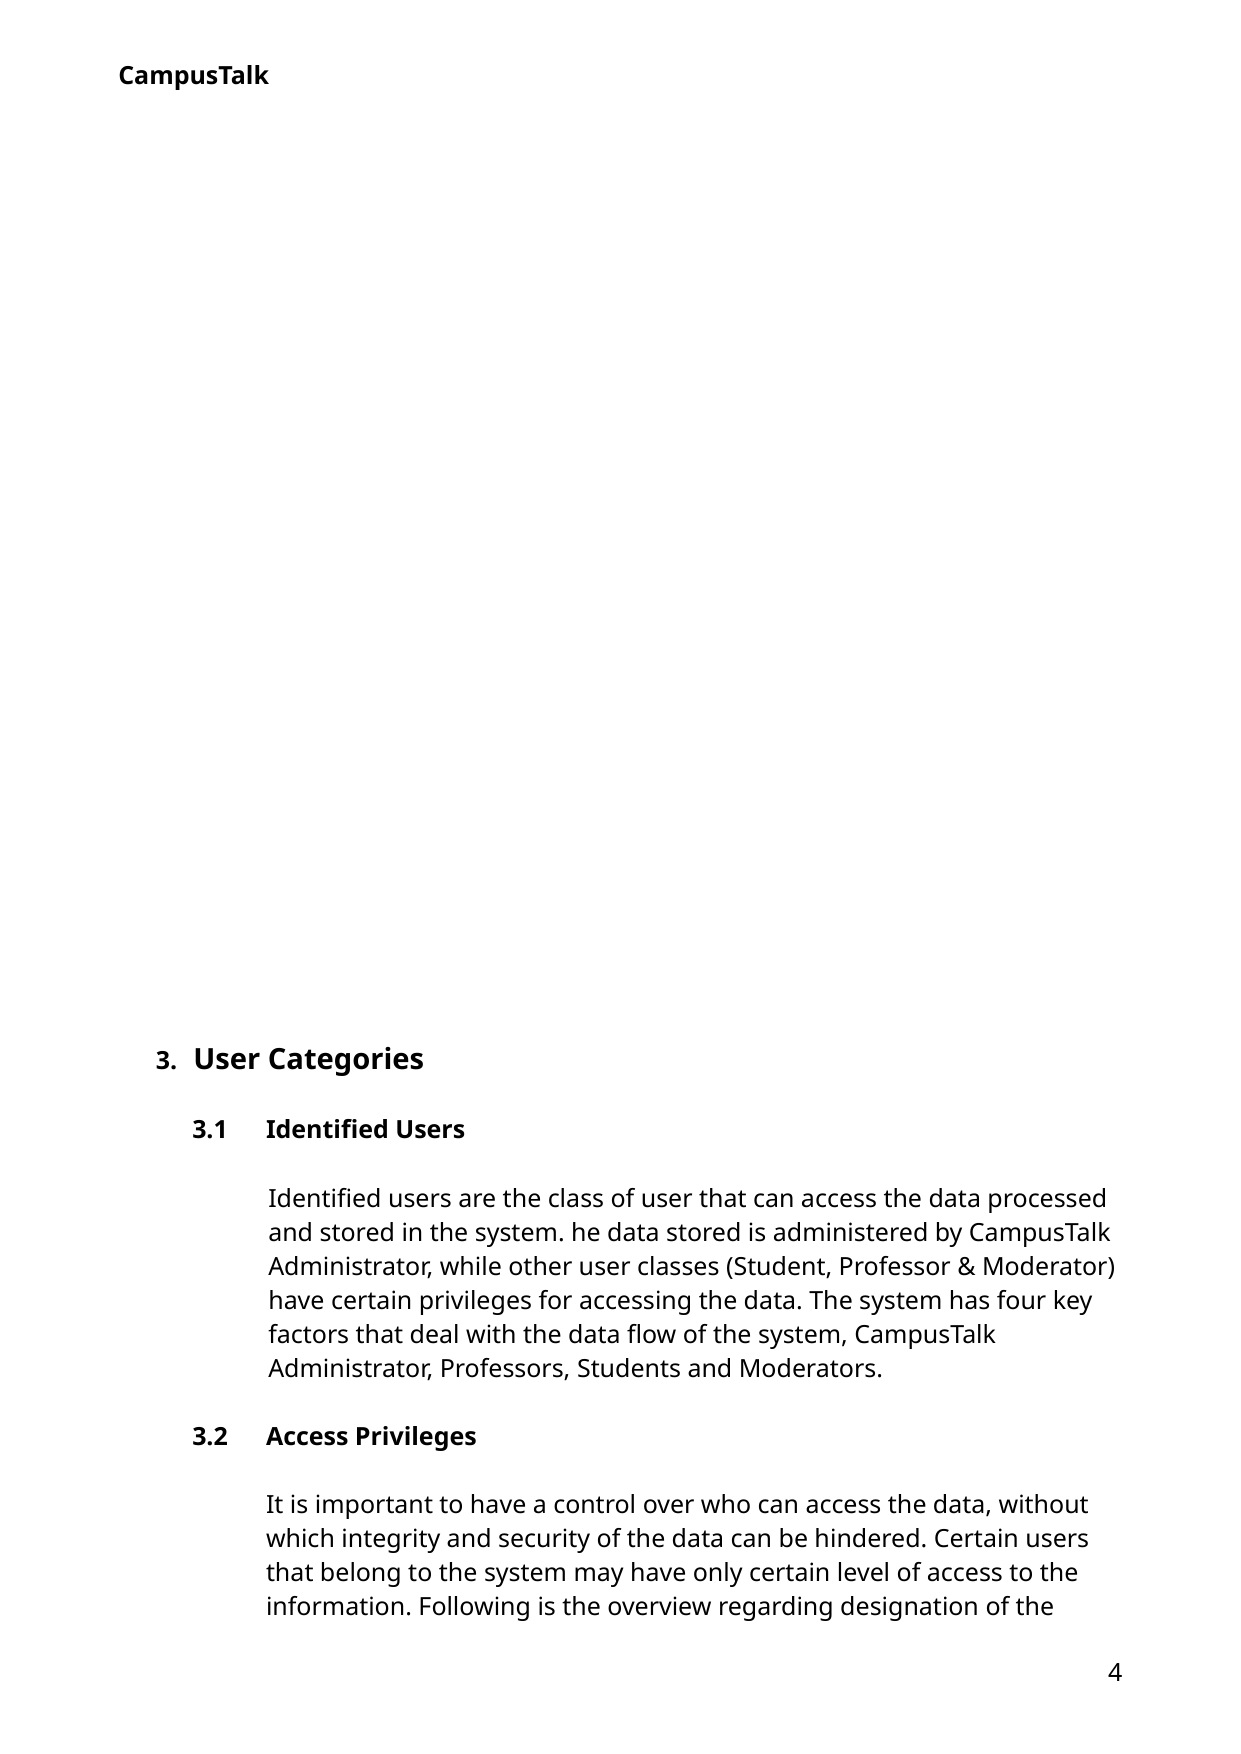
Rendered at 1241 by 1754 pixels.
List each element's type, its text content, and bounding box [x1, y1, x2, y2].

text It is important to have a control over who can access the data, without which integrity and security of the data can be hindered. Certain users that belong to the system may have only certain level of access to the information. Following is the overview regarding designation of the [266, 1487, 1122, 1623]
list User Categories [156, 1038, 1122, 1078]
text 3.1 Identified Users [118, 1112, 1122, 1146]
list Identified users are the class of user that can access the data processed and stored in the system. he data stored is administered by CampusTalk Administrator, while other user classes (Student, Professor & Moderator) have certain privileges for accessing the data. The system has four key factors that deal with the data flow of the system, CampusTalk Administrator, Professors, Students and Moderators. [231, 1180, 1122, 1385]
text 3.2 Access Privileges [118, 1419, 1122, 1453]
